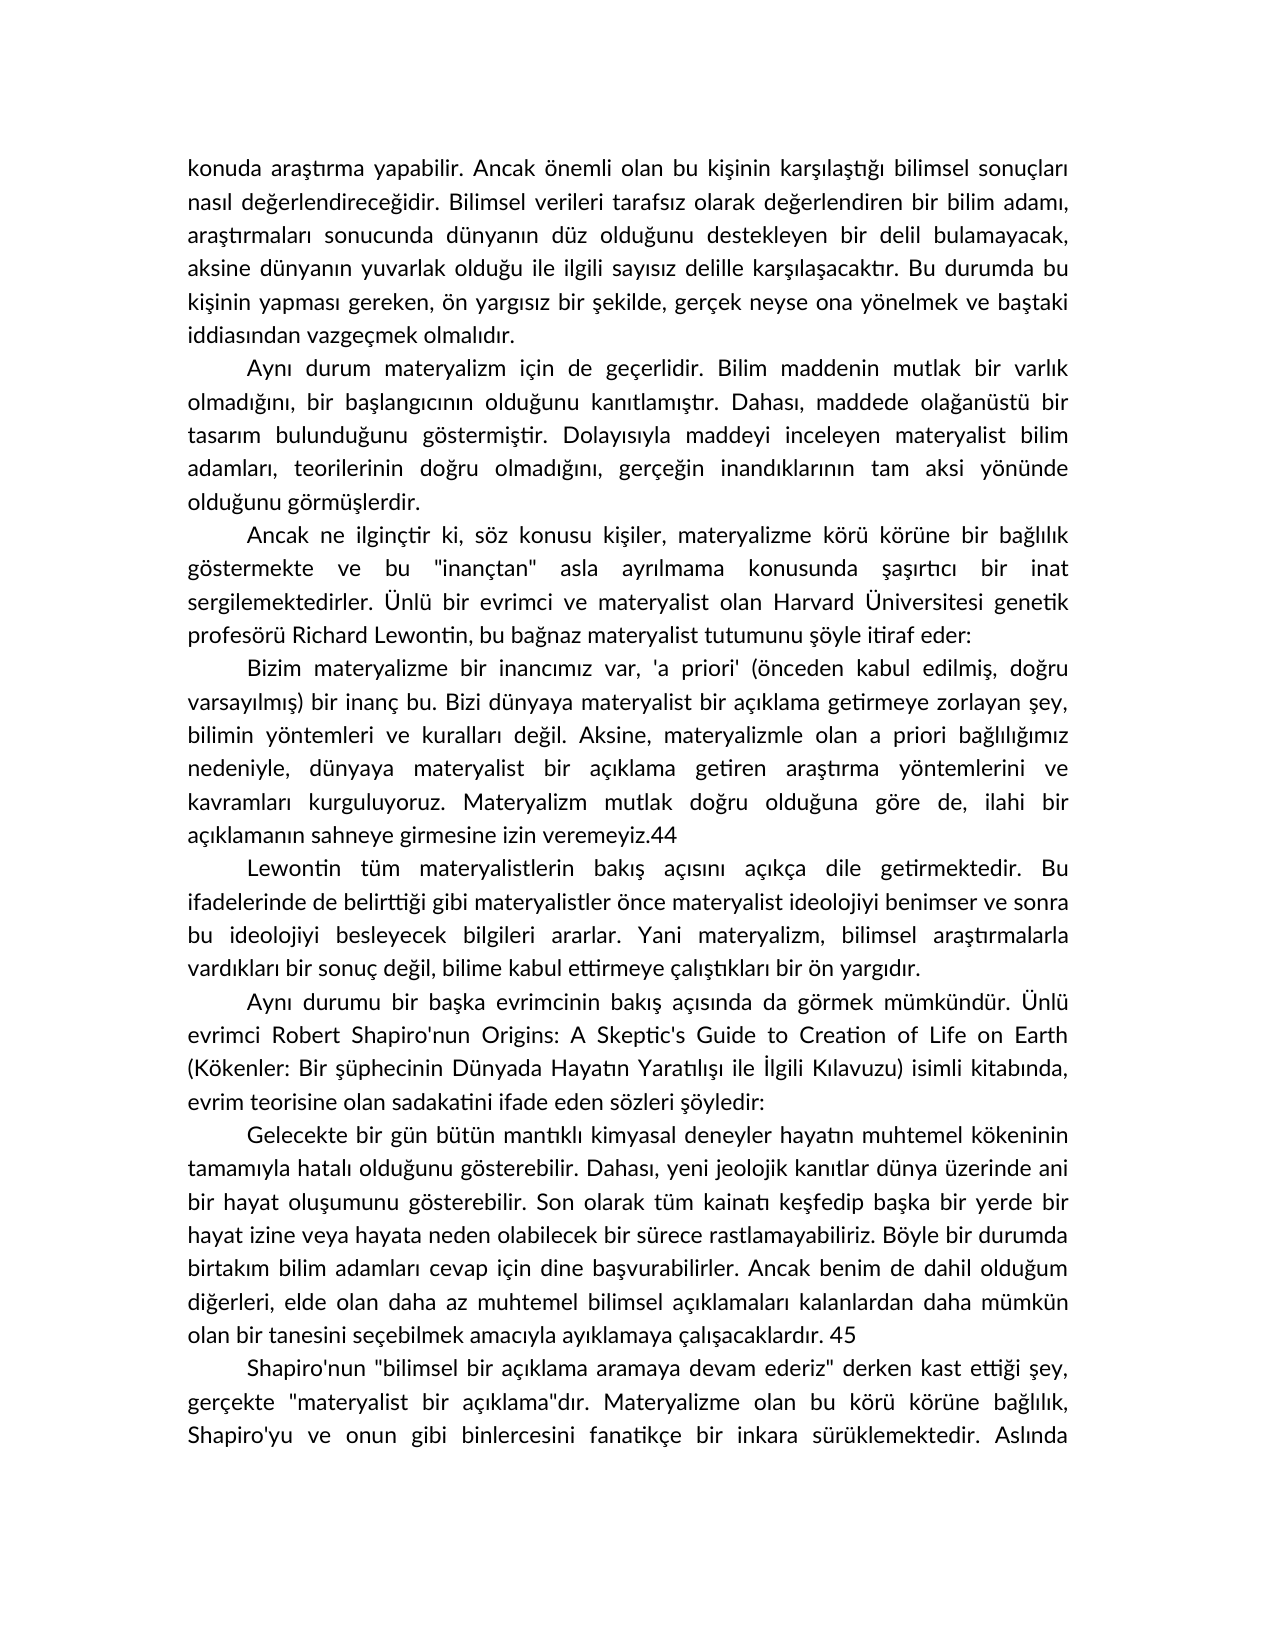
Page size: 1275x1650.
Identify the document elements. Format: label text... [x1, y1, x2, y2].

text Gelecekte bir gün bütün mantıklı kimyasal deneyler hayatın muhtemel kökeninin tamamıyla hatalı olduğunu gösterebilir. Dahası, yeni jeolojik kanıtlar dünya üzerinde ani bir hayat oluşumunu gösterebilir. Son olarak tüm kainatı keşfedip başka bir yerde bir hayat izine veya hayata neden olabilecek bir sürece rastlamayabiliriz. Böyle bir durumda birtakım bilim adamları cevap için dine başvurabilirler. Ancak benim de dahil olduğum diğerleri, elde olan daha az muhtemel bilimsel açıklamaları kalanlardan daha mümkün olan bir tanesini seçebilmek amacıyla ayıklamaya çalışacaklardır. 45 [187, 1117, 1070, 1350]
text Aynı durumu bir başka evrimcinin bakış açısında da görmek mümkündür. Ünlü evrimci Robert Shapiro'nun Origins: A Skeptic's Guide to Creation of Life on Earth (Kökenler: Bir şüphecinin Dünyada Hayatın Yaratılışı ile İlgili Kılavuzu) isimli kitabında, evrim teorisine olan sadakatini ifade eden sözleri şöyledir: [187, 983, 1070, 1117]
text Aynı durum materyalizm için de geçerlidir. Bilim maddenin mutlak bir varlık olmadığını, bir başlangıcının olduğunu kanıtlamıştır. Dahası, maddede olağanüstü bir tasarım bulunduğunu göstermiştir. Dolayısıyla maddeyi inceleyen materyalist bilim adamları, teorilerinin doğru olmadığını, gerçeğin inandıklarının tam aksi yönünde olduğunu görmüşlerdir. [187, 350, 1070, 517]
text konuda araştırma yapabilir. Ancak önemli olan bu kişinin karşılaştığı bilimsel sonuçları nasıl değerlendireceğidir. Bilimsel verileri tarafsız olarak değerlendiren bir bilim adamı, araştırmaları sonucunda dünyanın düz olduğunu destekleyen bir delil bulamayacak, aksine dünyanın yuvarlak olduğu ile ilgili sayısız delille karşılaşacaktır. Bu durumda bu kişinin yapması gereken, ön yargısız bir şekilde, gerçek neyse ona yönelmek ve baştaki iddiasından vazgeçmek olmalıdır. [187, 150, 1070, 350]
text Shapiro'nun "bilimsel bir açıklama aramaya devam ederiz" derken kast ettiği şey, gerçekte "materyalist bir açıklama"dır. Materyalizme olan bu körü körüne bağlılık, Shapiro'yu ve onun gibi binlercesini fanatikçe bir inkara sürüklemektedir. Aslında [187, 1350, 1070, 1450]
text Ancak ne ilginçtir ki, söz konusu kişiler, materyalizme körü körüne bir bağlılık göstermekte ve bu "inançtan" asla ayrılmama konusunda şaşırtıcı bir inat sergilemektedirler. Ünlü bir evrimci ve materyalist olan Harvard Üniversitesi genetik profesörü Richard Lewontin, bu bağnaz materyalist tutumunu şöyle itiraf eder: [187, 517, 1070, 650]
text Bizim materyalizme bir inancımız var, 'a priori' (önceden kabul edilmiş, doğru varsayılmış) bir inanç bu. Bizi dünyaya materyalist bir açıklama getirmeye zorlayan şey, bilimin yöntemleri ve kuralları değil. Aksine, materyalizmle olan a priori bağlılığımız nedeniyle, dünyaya materyalist bir açıklama getiren araştırma yöntemlerini ve kavramları kurguluyoruz. Materyalizm mutlak doğru olduğuna göre de, ilahi bir açıklamanın sahneye girmesine izin veremeyiz.44 [187, 650, 1070, 850]
text Lewontin tüm materyalistlerin bakış açısını açıkça dile getirmektedir. Bu ifadelerinde de belirttiği gibi materyalistler önce materyalist ideolojiyi benimser ve sonra bu ideolojiyi besleyecek bilgileri ararlar. Yani materyalizm, bilimsel araştırmalarla vardıkları bir sonuç değil, bilime kabul ettirmeye çalıştıkları bir ön yargıdır. [187, 850, 1070, 983]
